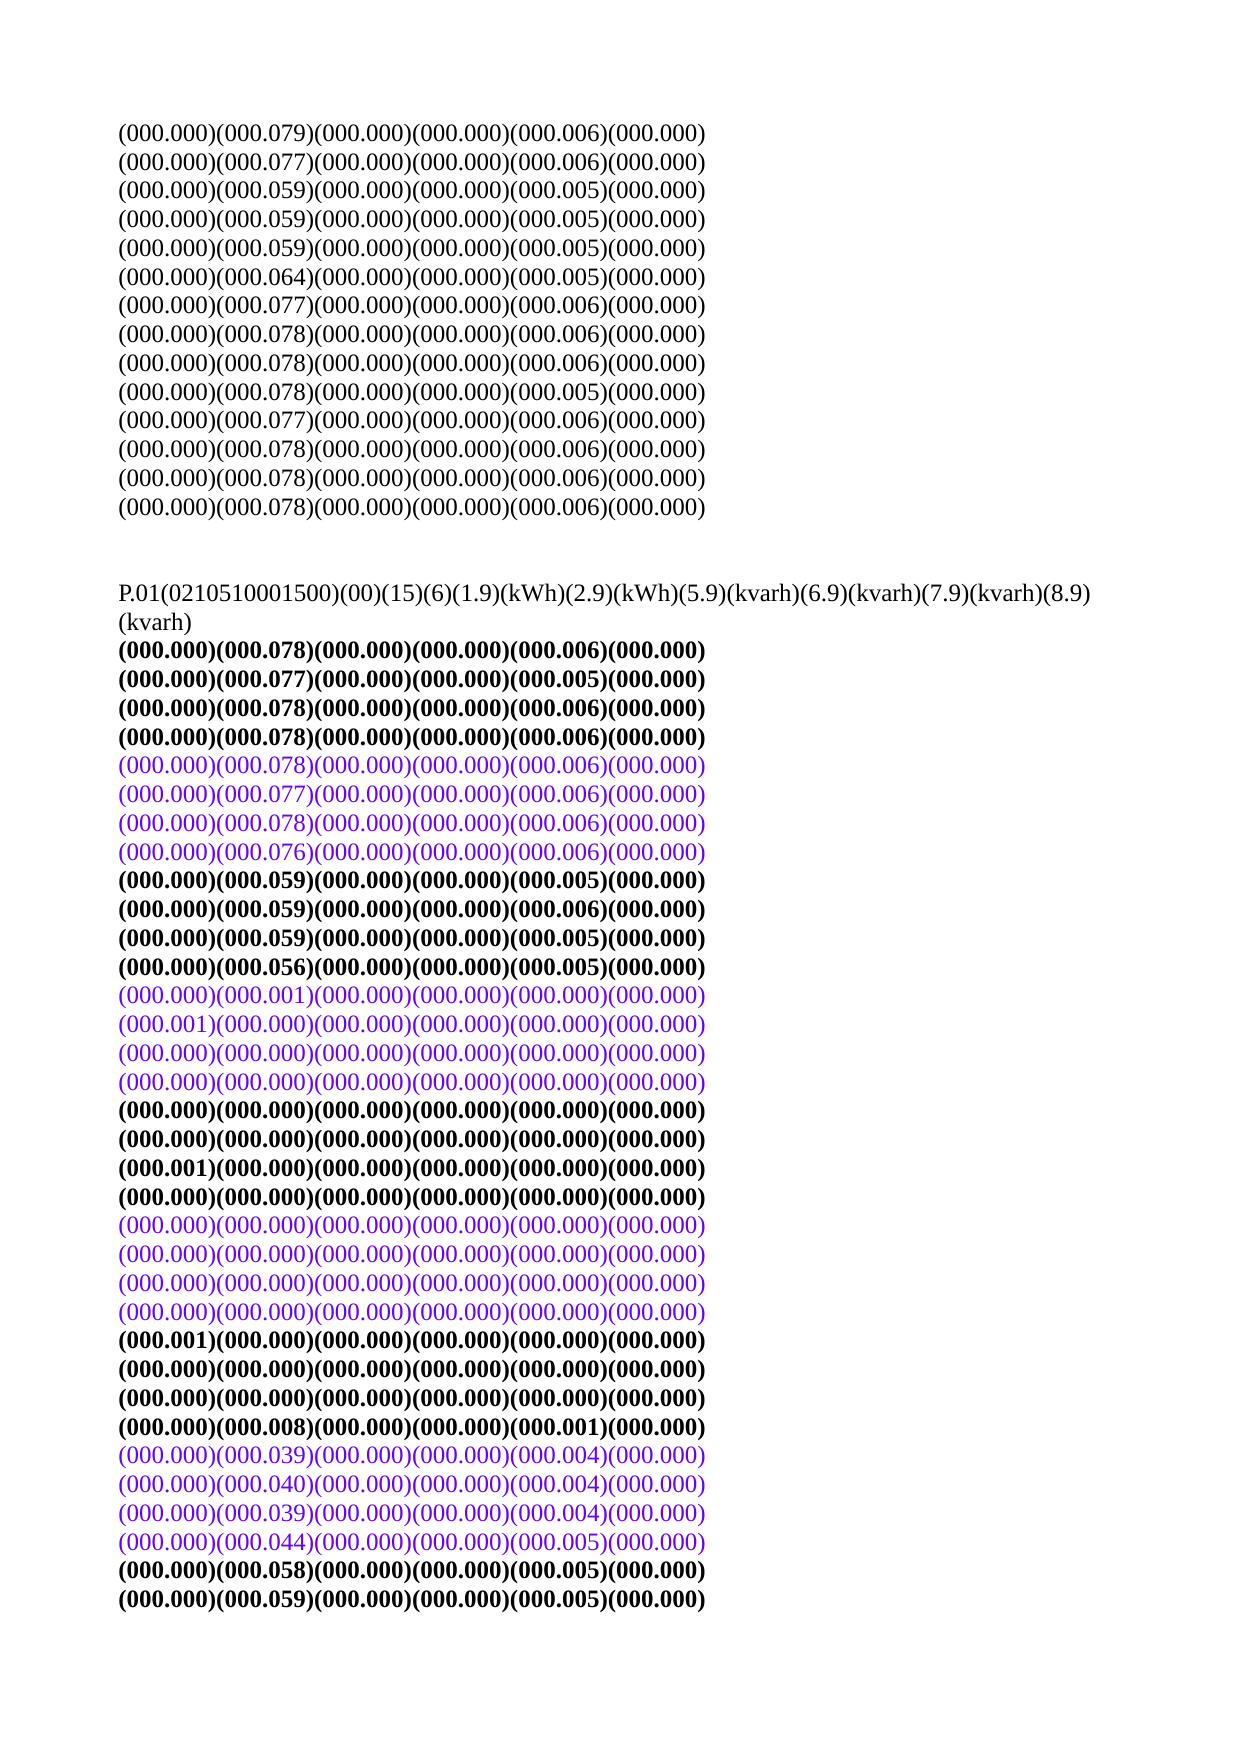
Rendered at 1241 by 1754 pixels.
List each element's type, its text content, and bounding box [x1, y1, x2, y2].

text (000.001)(000.000)(000.000)(000.000)(000.000)(000.000) [118, 1153, 1122, 1182]
text (000.000)(000.078)(000.000)(000.000)(000.006)(000.000) [118, 319, 1122, 348]
text (000.000)(000.059)(000.000)(000.000)(000.005)(000.000) [118, 204, 1122, 233]
text (000.000)(000.000)(000.000)(000.000)(000.000)(000.000) [118, 1067, 1122, 1096]
text (000.000)(000.058)(000.000)(000.000)(000.005)(000.000) [118, 1556, 1122, 1584]
text (000.000)(000.077)(000.000)(000.000)(000.006)(000.000) [118, 147, 1122, 176]
text (000.000)(000.000)(000.000)(000.000)(000.000)(000.000) [118, 1182, 1122, 1211]
text (000.000)(000.059)(000.000)(000.000)(000.006)(000.000) [118, 894, 1122, 923]
text (000.000)(000.001)(000.000)(000.000)(000.000)(000.000) [118, 981, 1122, 1009]
text (000.000)(000.039)(000.000)(000.000)(000.004)(000.000) [118, 1498, 1122, 1527]
text P.01(0210510001500)(00)(15)(6)(1.9)(kWh)(2.9)(kWh)(5.9)(kvarh)(6.9)(kvarh)(7.9)(kvarh)(8.9)(kvarh) [118, 578, 1122, 636]
text (000.000)(000.078)(000.000)(000.000)(000.006)(000.000) [118, 693, 1122, 722]
text (000.000)(000.078)(000.000)(000.000)(000.006)(000.000) [118, 751, 1122, 779]
text (000.000)(000.056)(000.000)(000.000)(000.005)(000.000) [118, 952, 1122, 981]
text (000.000)(000.079)(000.000)(000.000)(000.006)(000.000) [118, 118, 1122, 147]
text (000.000)(000.008)(000.000)(000.000)(000.001)(000.000) [118, 1412, 1122, 1441]
text (000.000)(000.078)(000.000)(000.000)(000.005)(000.000) [118, 377, 1122, 406]
text (000.001)(000.000)(000.000)(000.000)(000.000)(000.000) [118, 1009, 1122, 1038]
text (000.000)(000.000)(000.000)(000.000)(000.000)(000.000) [118, 1038, 1122, 1067]
text (000.000)(000.059)(000.000)(000.000)(000.005)(000.000) [118, 866, 1122, 894]
text (000.000)(000.078)(000.000)(000.000)(000.006)(000.000) [118, 492, 1122, 521]
text (000.000)(000.078)(000.000)(000.000)(000.006)(000.000) [118, 434, 1122, 463]
text (000.000)(000.059)(000.000)(000.000)(000.005)(000.000) [118, 1584, 1122, 1613]
text (000.000)(000.000)(000.000)(000.000)(000.000)(000.000) [118, 1124, 1122, 1153]
text (000.000)(000.059)(000.000)(000.000)(000.005)(000.000) [118, 176, 1122, 204]
text (000.000)(000.077)(000.000)(000.000)(000.006)(000.000) [118, 291, 1122, 319]
text (000.000)(000.077)(000.000)(000.000)(000.006)(000.000) [118, 406, 1122, 434]
text (000.000)(000.078)(000.000)(000.000)(000.006)(000.000) [118, 722, 1122, 751]
text (000.000)(000.039)(000.000)(000.000)(000.004)(000.000) [118, 1441, 1122, 1469]
text (000.000)(000.000)(000.000)(000.000)(000.000)(000.000) [118, 1239, 1122, 1268]
text (000.000)(000.000)(000.000)(000.000)(000.000)(000.000) [118, 1354, 1122, 1383]
text (000.000)(000.044)(000.000)(000.000)(000.005)(000.000) [118, 1527, 1122, 1556]
text (000.000)(000.076)(000.000)(000.000)(000.006)(000.000) [118, 837, 1122, 866]
text (000.000)(000.059)(000.000)(000.000)(000.005)(000.000) [118, 233, 1122, 262]
text (000.000)(000.000)(000.000)(000.000)(000.000)(000.000) [118, 1297, 1122, 1326]
text (000.000)(000.059)(000.000)(000.000)(000.005)(000.000) [118, 923, 1122, 952]
text (000.000)(000.078)(000.000)(000.000)(000.006)(000.000) [118, 808, 1122, 837]
text (000.001)(000.000)(000.000)(000.000)(000.000)(000.000) [118, 1326, 1122, 1354]
text (000.000)(000.000)(000.000)(000.000)(000.000)(000.000) [118, 1096, 1122, 1124]
text (000.000)(000.078)(000.000)(000.000)(000.006)(000.000) [118, 636, 1122, 664]
text (000.000)(000.040)(000.000)(000.000)(000.004)(000.000) [118, 1469, 1122, 1498]
text (000.000)(000.077)(000.000)(000.000)(000.005)(000.000) [118, 664, 1122, 693]
text (000.000)(000.078)(000.000)(000.000)(000.006)(000.000) [118, 463, 1122, 492]
text (000.000)(000.000)(000.000)(000.000)(000.000)(000.000) [118, 1268, 1122, 1297]
text (000.000)(000.077)(000.000)(000.000)(000.006)(000.000) [118, 779, 1122, 808]
text (000.000)(000.000)(000.000)(000.000)(000.000)(000.000) [118, 1383, 1122, 1412]
text (000.000)(000.064)(000.000)(000.000)(000.005)(000.000) [118, 262, 1122, 291]
text (000.000)(000.000)(000.000)(000.000)(000.000)(000.000) [118, 1211, 1122, 1239]
text (000.000)(000.078)(000.000)(000.000)(000.006)(000.000) [118, 348, 1122, 377]
